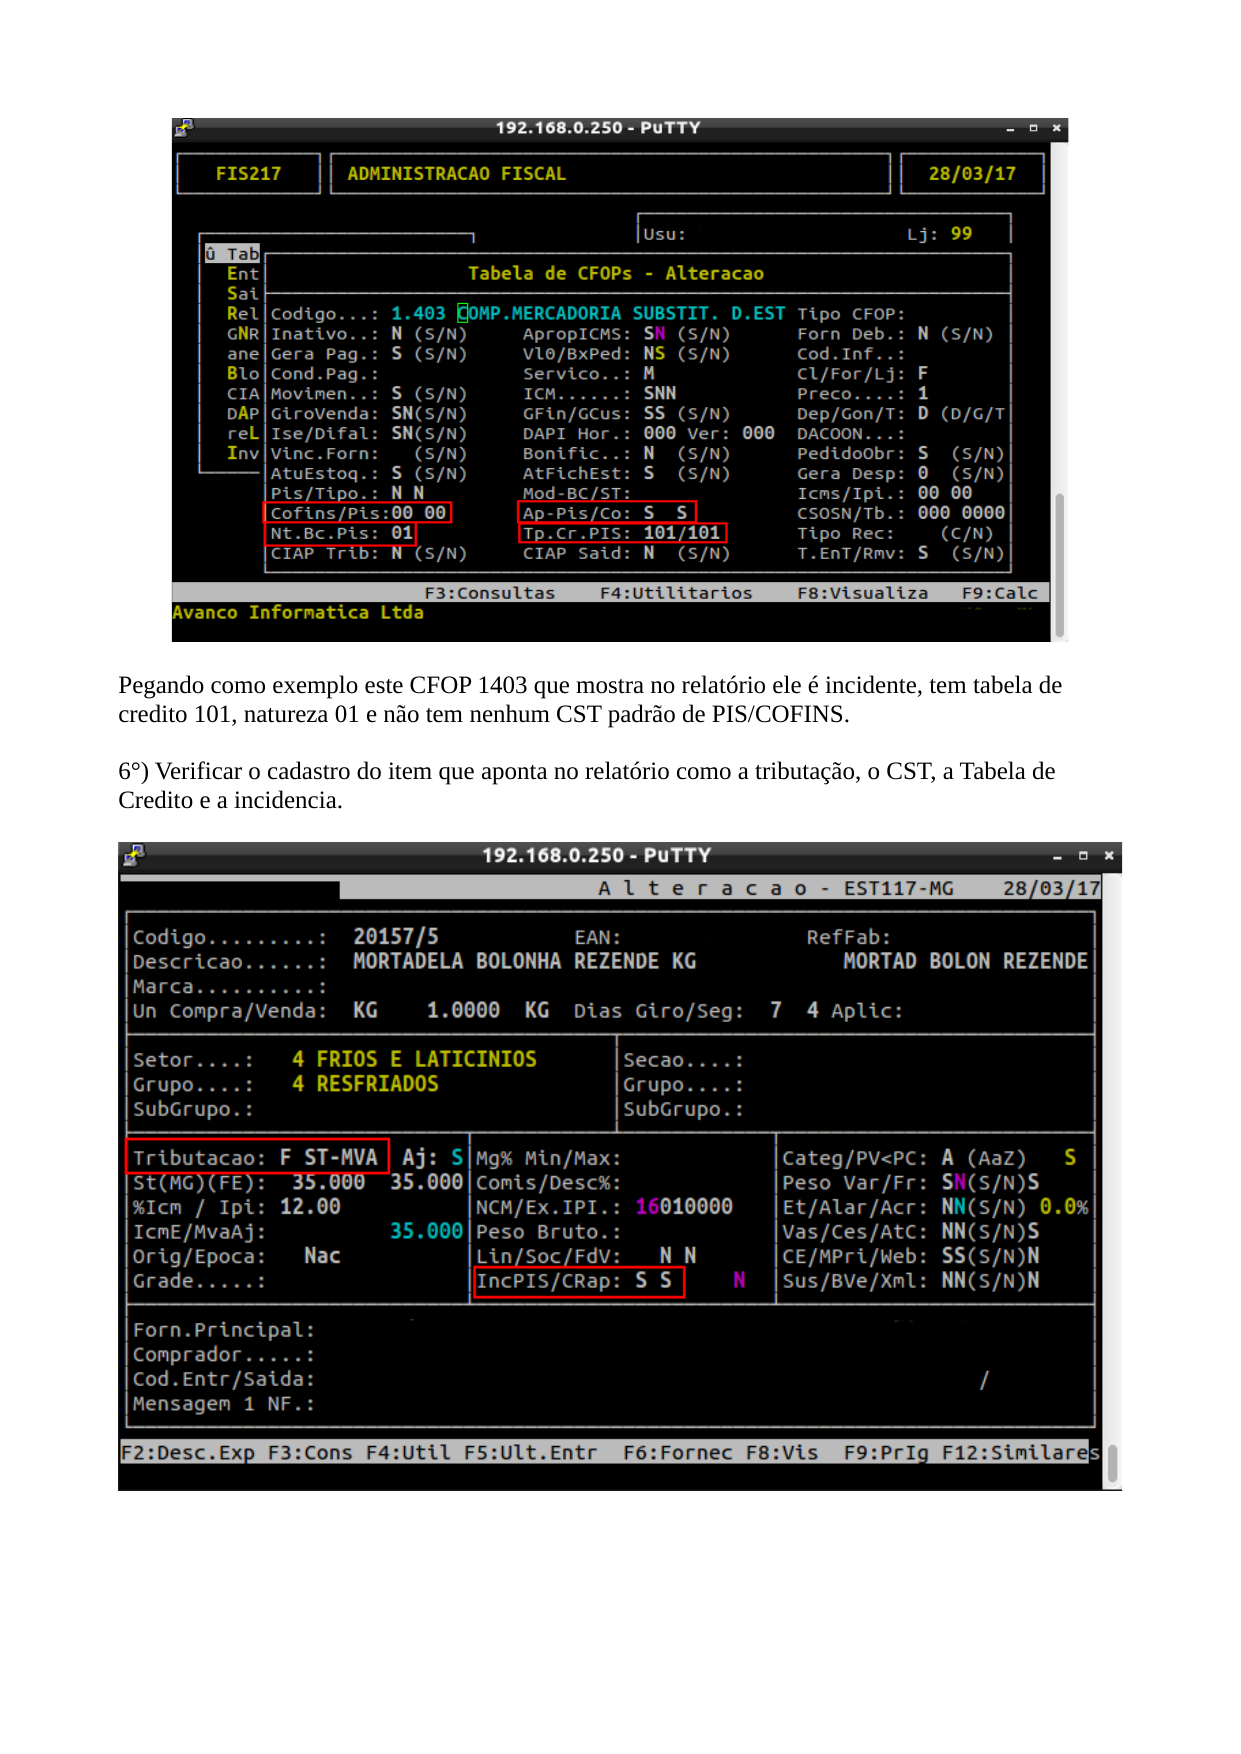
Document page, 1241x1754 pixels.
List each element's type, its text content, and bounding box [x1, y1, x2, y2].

picture [118, 842, 1123, 1491]
text 6°) Verificar o cadastro do item que aponta no relatório como a tributação, o CST, a Tabela de Credito e a incidencia. [118, 756, 1122, 814]
text Pegando como exemplo este CFOP 1403 que mostra no relatório ele é incidente, tem tabela de credito 101, natureza 01 e não tem nenhum CST padrão de PIS/COFINS. [118, 670, 1122, 728]
picture [171, 118, 1069, 642]
